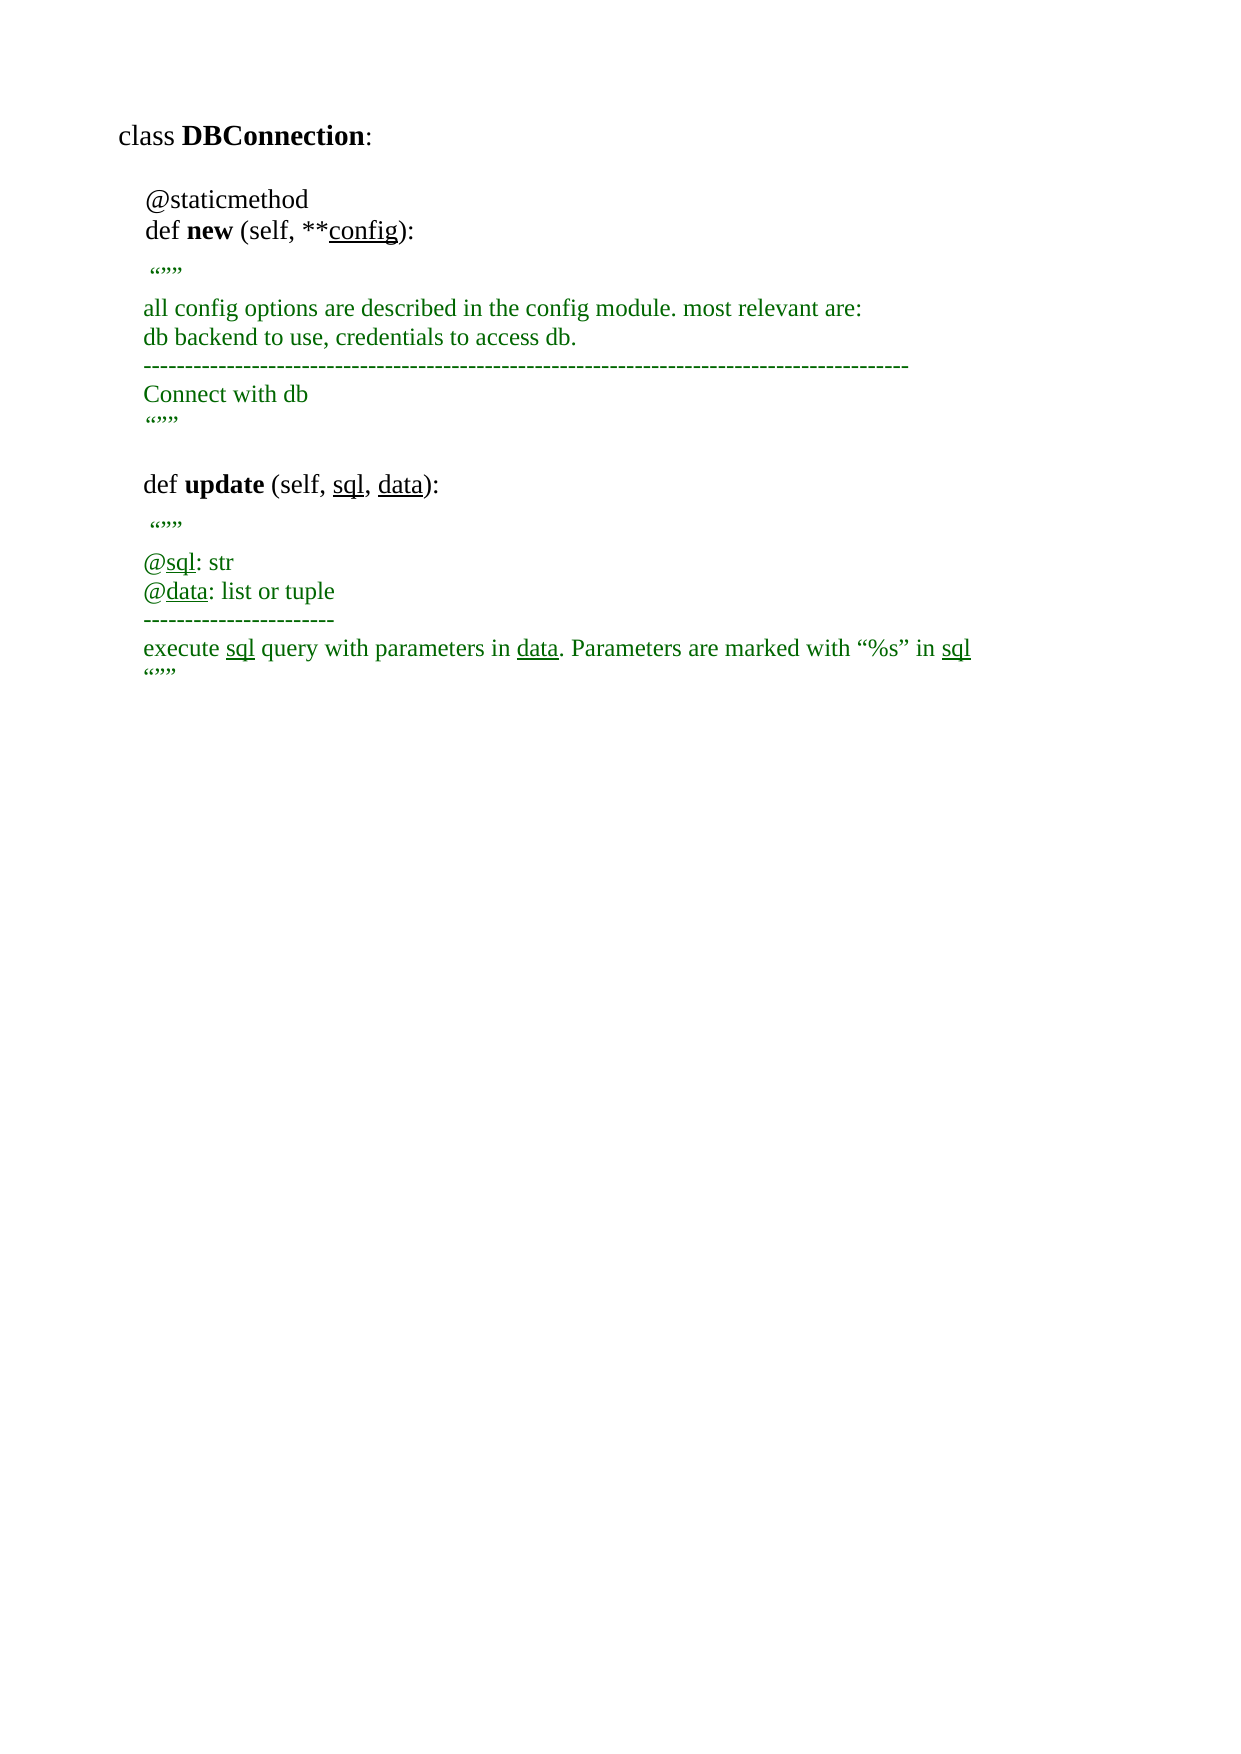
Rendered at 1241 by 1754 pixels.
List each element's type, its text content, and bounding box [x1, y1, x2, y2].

text ----------------------- [118, 604, 1122, 633]
text all config options are described in the config module. most relevant are: [118, 293, 1122, 322]
text “”” [118, 408, 1122, 439]
text “”” [118, 245, 1122, 293]
text @sql: str [118, 547, 1122, 576]
text def new (self, **config): [118, 214, 1122, 245]
text def update (self, sql, data): [118, 468, 1122, 499]
text -------------------------------------------------------------------------------------------- [118, 351, 1122, 379]
text “”” [118, 499, 1122, 547]
text @data: list or tuple [118, 576, 1122, 604]
text db backend to use, credentials to access db. [118, 322, 1122, 351]
text @staticmethod [118, 183, 1122, 214]
text Connect with db [118, 379, 1122, 408]
text “”” [118, 662, 1122, 691]
text class DBConnection: [118, 118, 1122, 152]
text execute sql query with parameters in data. Parameters are marked with “%s” in sql [118, 633, 1122, 662]
